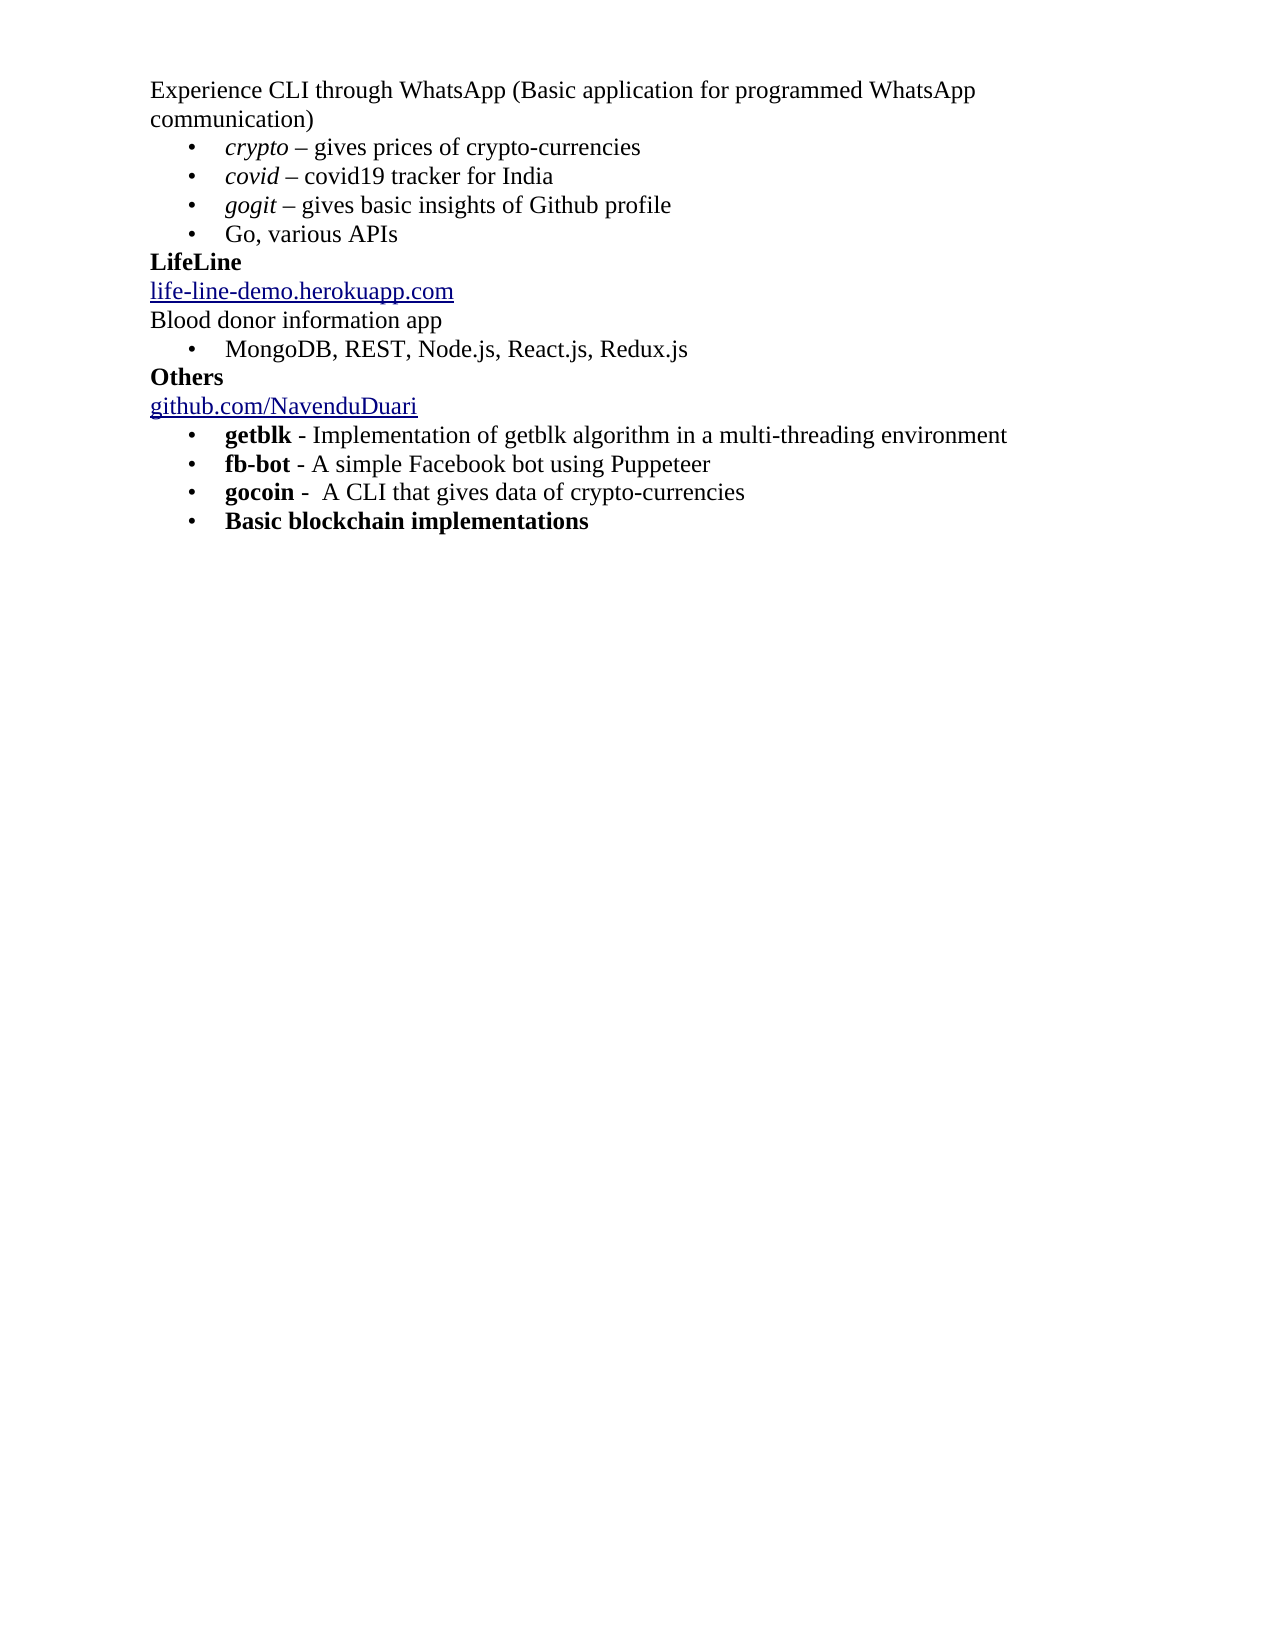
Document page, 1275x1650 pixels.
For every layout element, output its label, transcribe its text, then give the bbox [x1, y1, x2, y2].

list gocoin - A CLI that gives data of crypto-currencies [187, 477, 1125, 506]
list gogit – gives basic insights of Github profile [187, 190, 1125, 219]
list Go, various APIs [187, 219, 1125, 247]
text LifeLine [150, 247, 1125, 276]
text Others [150, 362, 1125, 391]
list covid – covid19 tracker for India [187, 161, 1125, 190]
text Experience CLI through WhatsApp (Basic application for programmed WhatsApp communication) [150, 75, 1125, 132]
list crypto – gives prices of crypto-currencies [187, 132, 1125, 161]
list getblk - Implementation of getblk algorithm in a multi-threading environment [187, 420, 1125, 449]
text Blood donor information app [150, 305, 1125, 334]
list fb-bot - A simple Facebook bot using Puppeteer [187, 449, 1125, 477]
text github.com/NavenduDuari [150, 391, 1125, 420]
list MongoDB, REST, Node.js, React.js, Redux.js [187, 334, 1125, 362]
list Basic blockchain implementations [187, 506, 1125, 535]
text life-line-demo.herokuapp.com [150, 276, 1125, 305]
